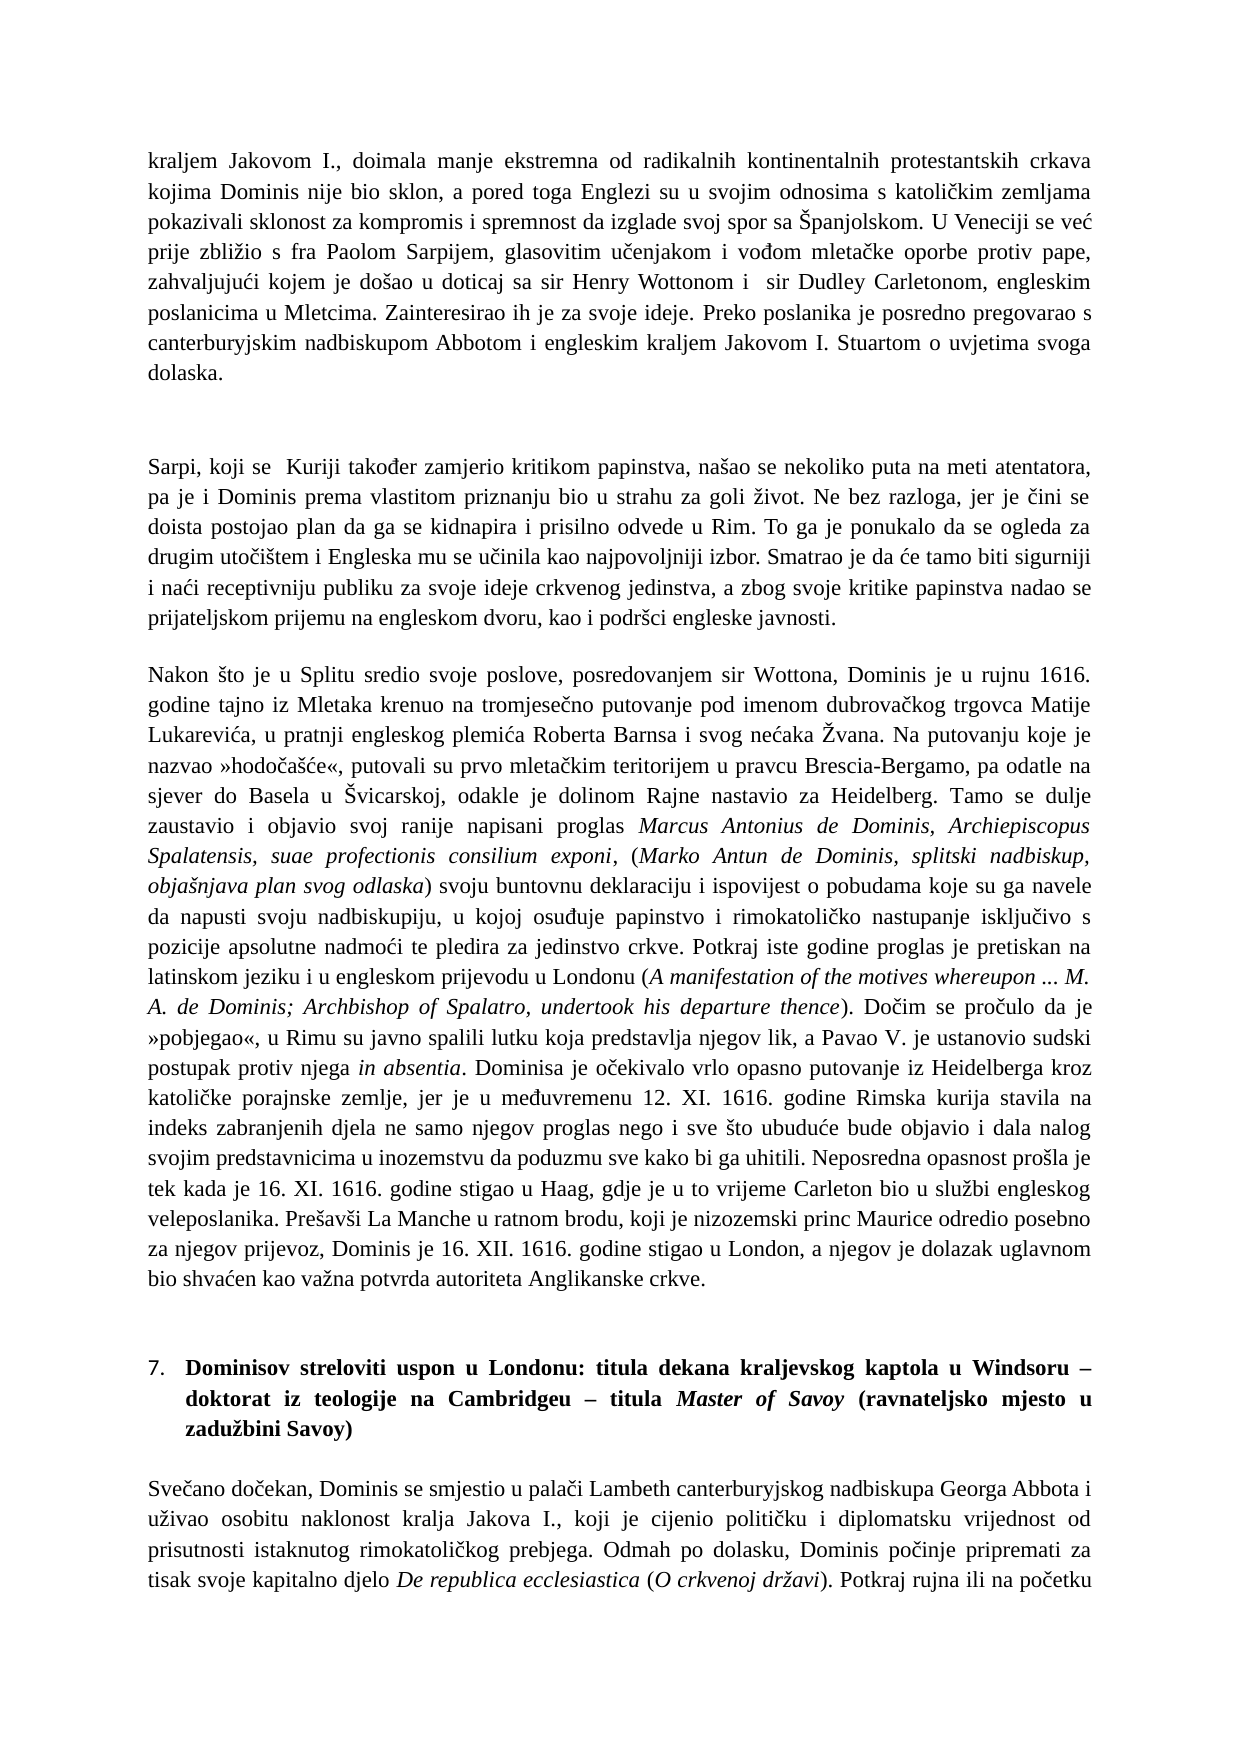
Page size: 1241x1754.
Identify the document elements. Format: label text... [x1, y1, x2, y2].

text Sarpi, koji se Kuriji također zamjerio kritikom papinstva, našao se nekoliko puta na meti atentatora, pa je i Dominis prema vlastitom priznanju bio u strahu za goli život. Ne bez razloga, jer je čini se doista postojao plan da ga se kidnapira i prisilno odvede u Rim. To ga je ponukalo da se ogleda za drugim utočištem i Engleska mu se učinila kao najpovoljniji izbor. Smatrao je da će tamo biti sigurniji i naći receptivniju publiku za svoje ideje crkvenog jedinstva, a zbog svoje kritike papinstva nadao se prijateljskom prijemu na engleskom dvoru, kao i podršci engleske javnosti. [148, 453, 1093, 630]
text kraljem Jakovom I., doimala manje ekstremna od radikalnih kontinentalnih protestantskih crkava kojima Dominis nije bio sklon, a pored toga Englezi su u svojim odnosima s katoličkim zemljama pokazivali sklonost za kompromis i spremnost da izglade svoj spor sa Španjolskom. U Veneciji se već prije zbližio s fra Paolom Sarpijem, glasovitim učenjakom i vođom mletačke oporbe protiv pape, zahvaljujući kojem je došao u doticaj sa sir Henry Wottonom i sir Dudley Carletonom, engleskim poslanicima u Mletcima. Zainteresirao ih je za svoje ideje. Preko poslanika je posredno pregovarao s canterburyjskim nadbiskupom Abbotom i engleskim kraljem Jakovom I. Stuartom o uvjetima svoga dolaska. [148, 148, 1093, 385]
text Nakon što je u Splitu sredio svoje poslove, posredovanjem sir Wottona, Dominis je u rujnu 1616. godine tajno iz Mletaka krenuo na tromjesečno putovanje pod imenom dubrovačkog trgovca Matije Lukarevića, u pratnji engleskog plemića Roberta Barnsa i svog nećaka Žvana. Na putovanju koje je nazvao »hodočašće«, putovali su prvo mletačkim teritorijem u pravcu Brescia-Bergamo, pa odatle na sjever do Basela u Švicarskoj, odakle je dolinom Rajne nastavio za Heidelberg. Tamo se dulje zaustavio i objavio svoj ranije napisani proglas Marcus Antonius de Dominis, Archiepiscopus Spalatensis, suae profectionis consilium exponi, (Marko Antun de Dominis, splitski nadbiskup, objašnjava plan svog odlaska) svoju buntovnu deklaraciju i ispovijest o pobudama koje su ga navele da napusti svoju nadbiskupiju, u kojoj osuđuje papinstvo i rimokatoličko nastupanje isključivo s pozicije apsolutne nadmoći te pledira za jedinstvo crkve. Potkraj iste godine proglas je pretiskan na latinskom jeziku i u engleskom prijevodu u Londonu (A manifestation of the motives whereupon ... M. A. de Dominis; Archbishop of Spalatro, undertook his departure thence). Dočim se pročulo da je »pobjegao«, u Rimu su javno spalili lutku koja predstavlja njegov lik, a Pavao V. je ustanovio sudski postupak protiv njega in absentia. Dominisa je očekivalo vrlo opasno putovanje iz Heidelberga kroz katoličke porajnske zemlje, jer je u međuvremenu 12. XI. 1616. godine Rimska kurija stavila na indeks zabranjenih djela ne samo njegov proglas nego i sve što ubuduće bude objavio i dala nalog svojim predstavnicima u inozemstvu da poduzmu sve kako bi ga uhitili. Neposredna opasnost prošla je tek kada je 16. XI. 1616. godine stigao u Haag, gdje je u to vrijeme Carleton bio u službi engleskog veleposlanika. Prešavši La Manche u ratnom brodu, koji je nizozemski princ Maurice odredio posebno za njegov prijevoz, Dominis je 16. XII. 1616. godine stigao u London, a njegov je dolazak uglavnom bio shvaćen kao važna potvrda autoriteta Anglikanske crkve. [148, 661, 1093, 1292]
text Svečano dočekan, Dominis se smjestio u palači Lambeth canterburyjskog nadbiskupa Georga Abbota i uživao osobitu naklonost kralja Jakova I., koji je cijenio političku i diplomatsku vrijednost od prisutnosti istaknutog rimokatoličkog prebjega. Odmah po dolasku, Dominis počinje pripremati za tisak svoje kapitalno djelo De republica ecclesiastica (O crkvenoj državi). Potkraj rujna ili na početku [148, 1475, 1093, 1592]
list Dominisov streloviti uspon u Londonu: titula dekana kraljevskog kaptola u Windsoru – doktorat iz teologije na Cambridgeu – titula Master of Savoy (ravnateljsko mjesto u zadužbini Savoy) [148, 1353, 1093, 1441]
